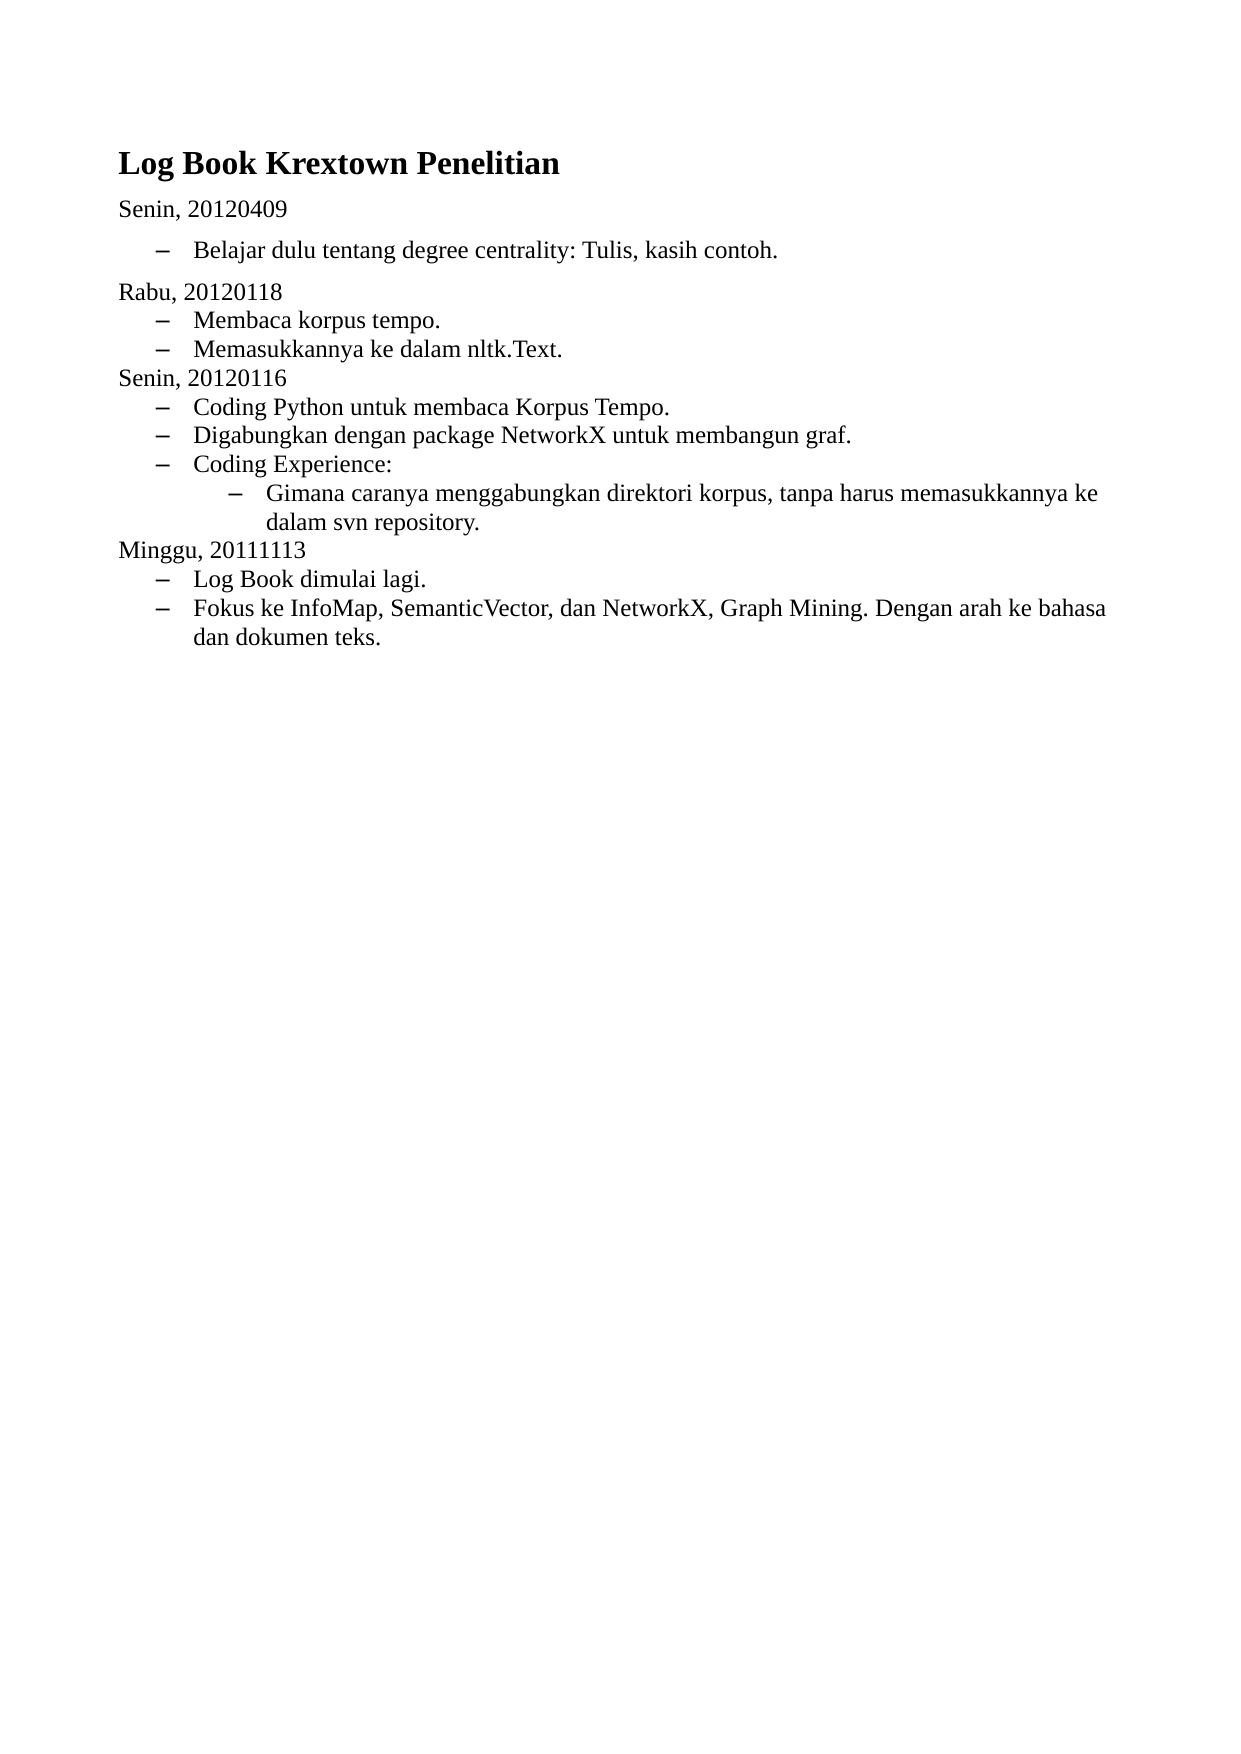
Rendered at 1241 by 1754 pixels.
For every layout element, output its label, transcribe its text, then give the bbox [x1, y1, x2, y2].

list Membaca korpus tempo. [156, 306, 1122, 334]
list Coding Python untuk membaca Korpus Tempo. [156, 392, 1122, 421]
list Memasukkannya ke dalam nltk.Text. [156, 334, 1122, 363]
text Senin, 20120409 [118, 194, 1122, 223]
text Rabu, 20120118 [118, 277, 1122, 306]
list Coding Experience: [156, 449, 1122, 478]
list Digabungkan dengan package NetworkX untuk membangun graf. [156, 421, 1122, 449]
text Minggu, 20111113 [118, 536, 1122, 564]
list Log Book dimulai lagi. [156, 564, 1122, 593]
list Fokus ke InfoMap, SemanticVector, dan NetworkX, Graph Mining. Dengan arah ke bahasa dan dokumen teks. [156, 593, 1122, 651]
subtitle Log Book Krextown Penelitian [118, 143, 1122, 182]
list Belajar dulu tentang degree centrality: Tulis, kasih contoh. [156, 236, 1122, 264]
list Gimana caranya menggabungkan direktori korpus, tanpa harus memasukkannya ke dalam svn repository. [228, 478, 1122, 536]
text Senin, 20120116 [118, 363, 1122, 392]
